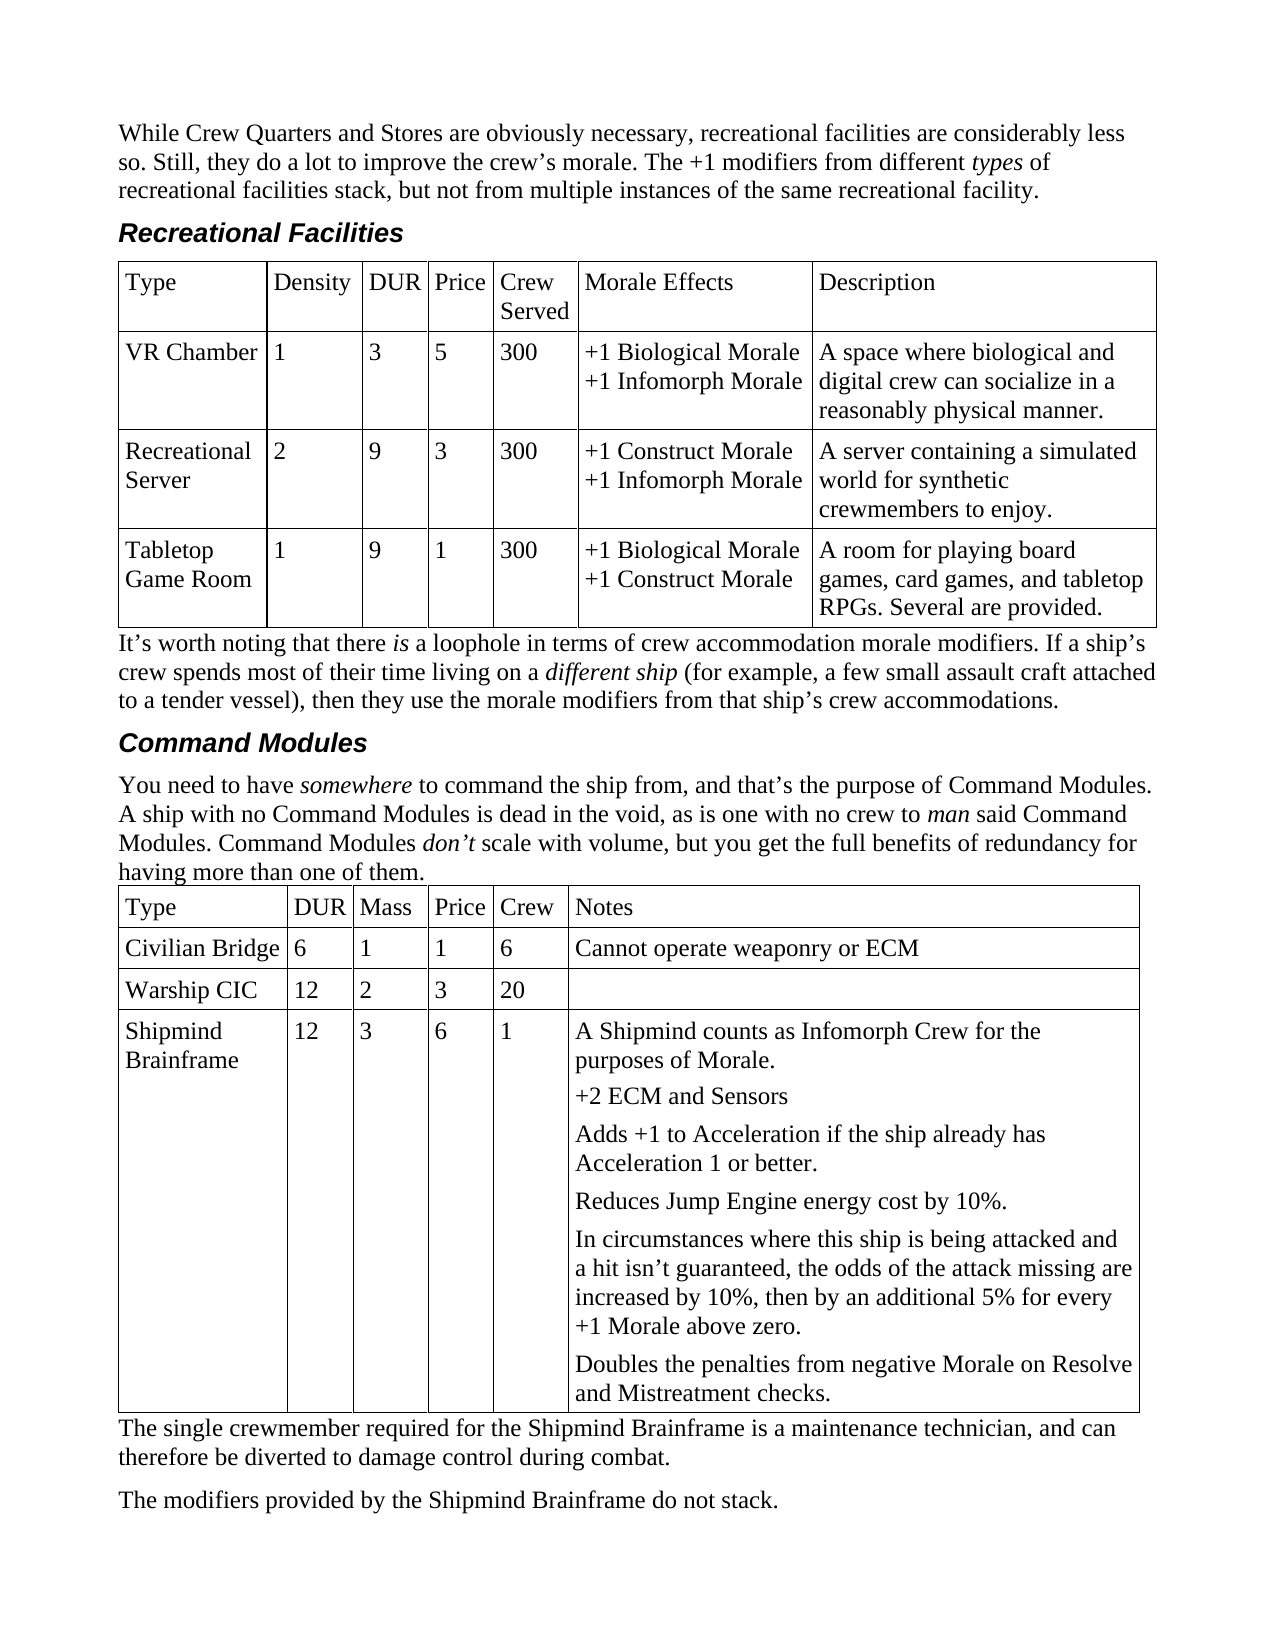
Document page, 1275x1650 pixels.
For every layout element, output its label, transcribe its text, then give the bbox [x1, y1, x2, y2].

table_cell +1 Biological Morale +1 Construct Morale [579, 529, 812, 627]
table_header Density [268, 262, 362, 331]
table_cell 9 [363, 430, 427, 528]
table_cell 20 [494, 969, 568, 1009]
table_cell Cannot operate weaponry or ECM [569, 928, 1139, 968]
table_cell 5 [429, 332, 493, 429]
table_header Morale Effects [579, 262, 812, 331]
table_cell 1 [268, 529, 362, 627]
table_cell 9 [363, 529, 427, 627]
table_cell 12 [288, 969, 352, 1009]
table_cell Tabletop Game Room [119, 529, 266, 627]
table_cell 3 [429, 969, 493, 1009]
table_header Type [119, 886, 287, 927]
table_cell A space where biological and digital crew can socialize in a reasonably physical manner. [813, 332, 1156, 429]
table_cell 300 [494, 430, 577, 528]
table_cell 300 [494, 529, 577, 627]
text The modifiers provided by the Shipmind Brainframe do not stack. [118, 1485, 1157, 1514]
text You need to have somewhere to command the ship from, and that’s the purpose of Command Modules. A ship with no Command Modules is dead in the void, as is one with no crew to man said Command Modules. Command Modules don’t scale with volume, but you get the full benefits of redundancy for having more than one of them. [118, 770, 1157, 885]
table_cell 3 [429, 430, 493, 528]
table_cell 1 [429, 529, 493, 627]
table_cell A server containing a simulated world for synthetic crewmembers to enjoy. [813, 430, 1156, 528]
subtitle Recreational Facilities [118, 217, 1157, 248]
table_header Crew Served [494, 262, 577, 331]
table_cell +1 Biological Morale +1 Infomorph Morale [579, 332, 812, 429]
subtitle Command Modules [118, 727, 1157, 758]
table_cell A Shipmind counts as Infomorph Crew for the purposes of Morale. +2 ECM and Sensors Adds +1 to Acceleration if the ship already has Acceleration 1 or better. Reduces Jump Engine energy cost by 10%. In circumstances where this ship is being attacked and a hit isn’t guaranteed, the odds of the attack missing are increased by 10%, then by an additional 5% for every +1 Morale above zero. Doubles the penalties from negative Morale on Resolve and Mistreatment checks. [569, 1010, 1139, 1412]
text It’s worth noting that there is a loophole in terms of crew accommodation morale modifiers. If a ship’s crew spends most of their time living on a different ship (for example, a few small assault craft attached to a tender vessel), then they use the morale modifiers from that ship’s crew accommodations. [118, 628, 1157, 714]
table_header Price [429, 886, 493, 927]
table_header Notes [569, 886, 1139, 927]
table_cell Warship CIC [119, 969, 287, 1009]
table_cell Recreational Server [119, 430, 266, 528]
table_header Crew [494, 886, 568, 927]
table_cell 6 [429, 1010, 493, 1412]
table_cell 2 [268, 430, 362, 528]
table_cell 1 [354, 928, 427, 968]
table_cell 6 [288, 928, 352, 968]
table_header DUR [288, 886, 352, 927]
table_cell 3 [354, 1010, 427, 1412]
table_cell 1 [268, 332, 362, 429]
table_cell 300 [494, 332, 577, 429]
table_cell [569, 969, 1139, 1009]
table_header Mass [354, 886, 427, 927]
table_cell 2 [354, 969, 427, 1009]
table_cell 12 [288, 1010, 352, 1412]
table_header Type [119, 262, 266, 331]
table_cell Civilian Bridge [119, 928, 287, 968]
table_cell +1 Construct Morale +1 Infomorph Morale [579, 430, 812, 528]
table_cell 1 [429, 928, 493, 968]
table_header DUR [363, 262, 427, 331]
table_cell VR Chamber [119, 332, 266, 429]
table_header Description [813, 262, 1156, 331]
table_cell A room for playing board games, card games, and tabletop RPGs. Several are provided. [813, 529, 1156, 627]
text The single crewmember required for the Shipmind Brainframe is a maintenance technician, and can therefore be diverted to damage control during combat. [118, 1413, 1157, 1471]
table_cell Shipmind Brainframe [119, 1010, 287, 1412]
table_header Price [429, 262, 493, 331]
text While Crew Quarters and Stores are obviously necessary, recreational facilities are considerably less so. Still, they do a lot to improve the crew’s morale. The +1 modifiers from different types of recreational facilities stack, but not from multiple instances of the same recreational facility. [118, 118, 1157, 204]
table_cell 6 [494, 928, 568, 968]
table_cell 3 [363, 332, 427, 429]
table_cell 1 [494, 1010, 568, 1412]
